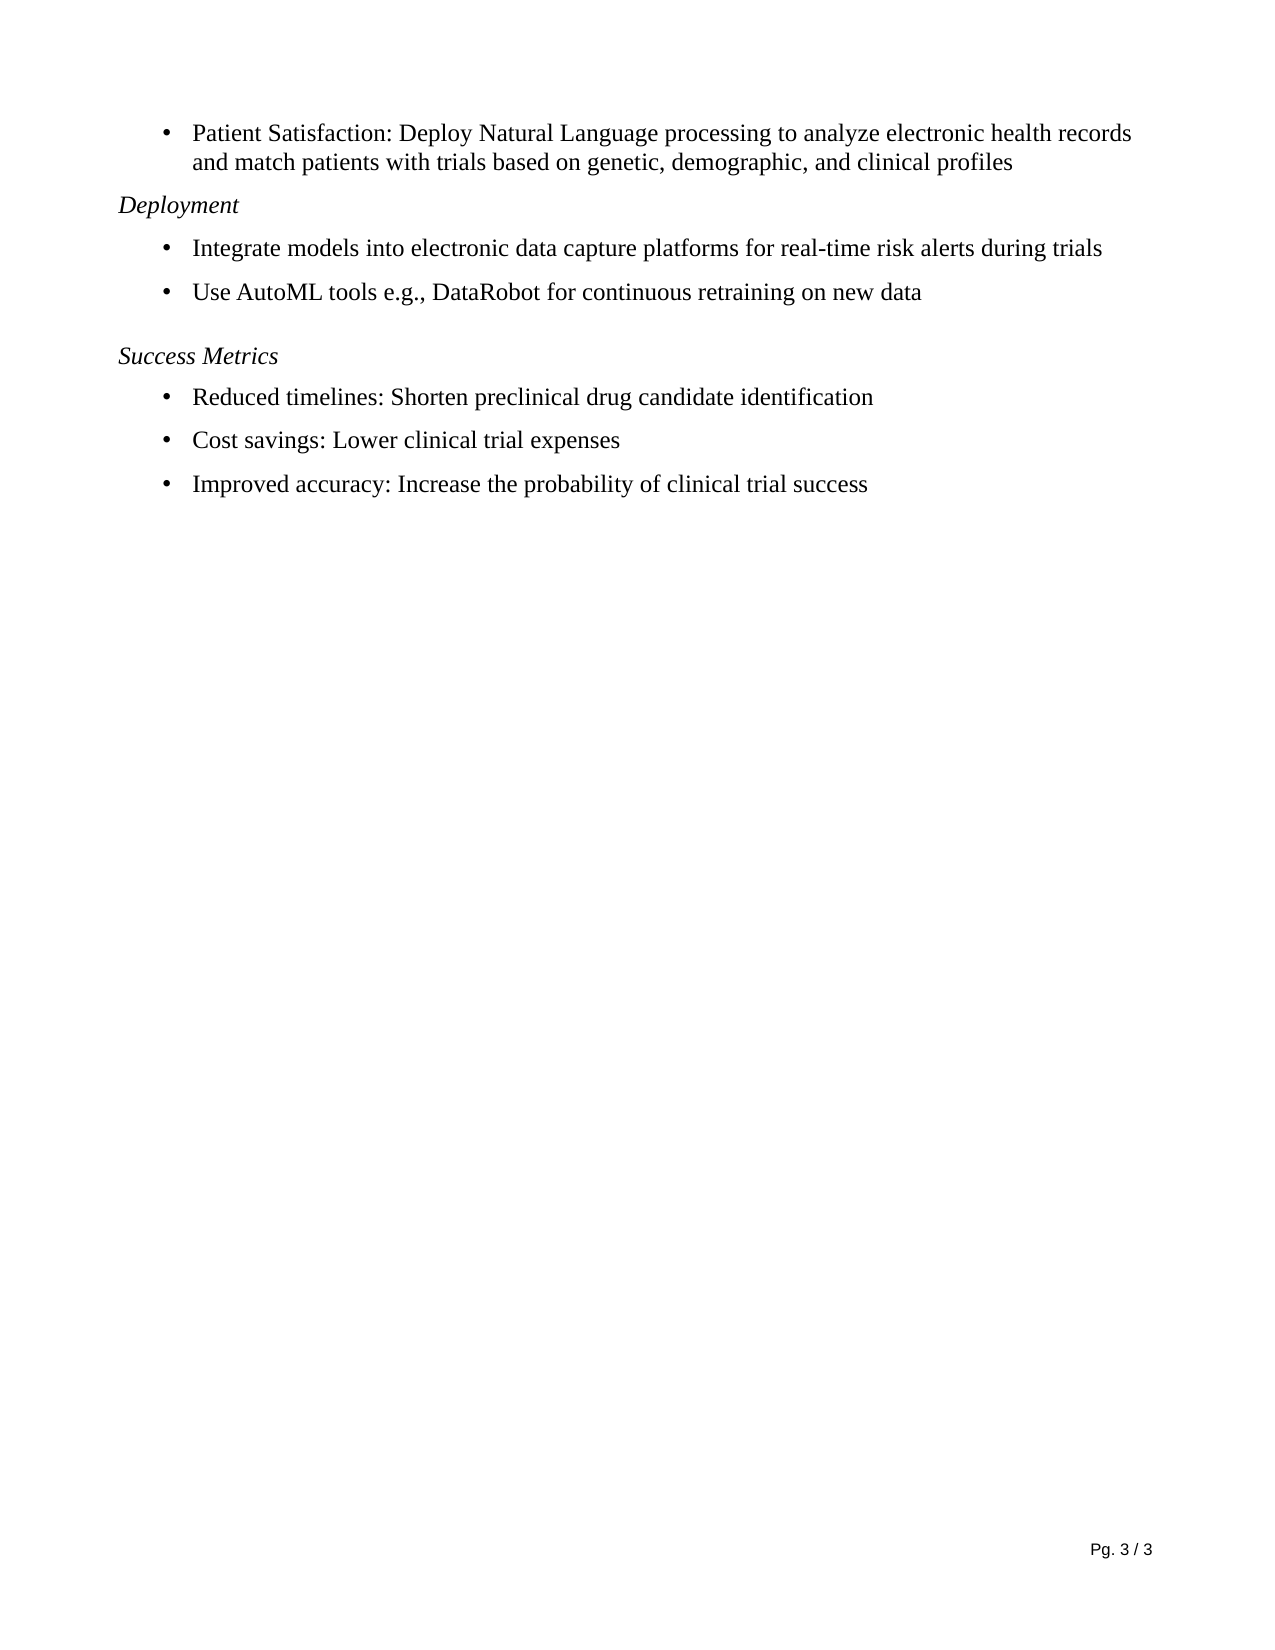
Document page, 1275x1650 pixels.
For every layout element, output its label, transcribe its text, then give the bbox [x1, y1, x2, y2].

list Cost savings: Lower clinical trial expenses [162, 426, 1157, 454]
list Improved accuracy: Increase the probability of clinical trial success [162, 469, 1157, 498]
subtitle Deployment [118, 190, 1157, 219]
list Integrate models into electronic data capture platforms for real-time risk alerts during trials [162, 233, 1157, 262]
list Use AutoML tools e.g., DataRobot for continuous retraining on new data [162, 277, 1157, 306]
list Patient Satisfaction: Deploy Natural Language processing to analyze electronic health records and match patients with trials based on genetic, demographic, and clinical profiles [162, 118, 1157, 176]
list Reduced timelines: Shorten preclinical drug candidate identification [162, 382, 1157, 411]
subtitle Success Metrics [118, 341, 1157, 370]
